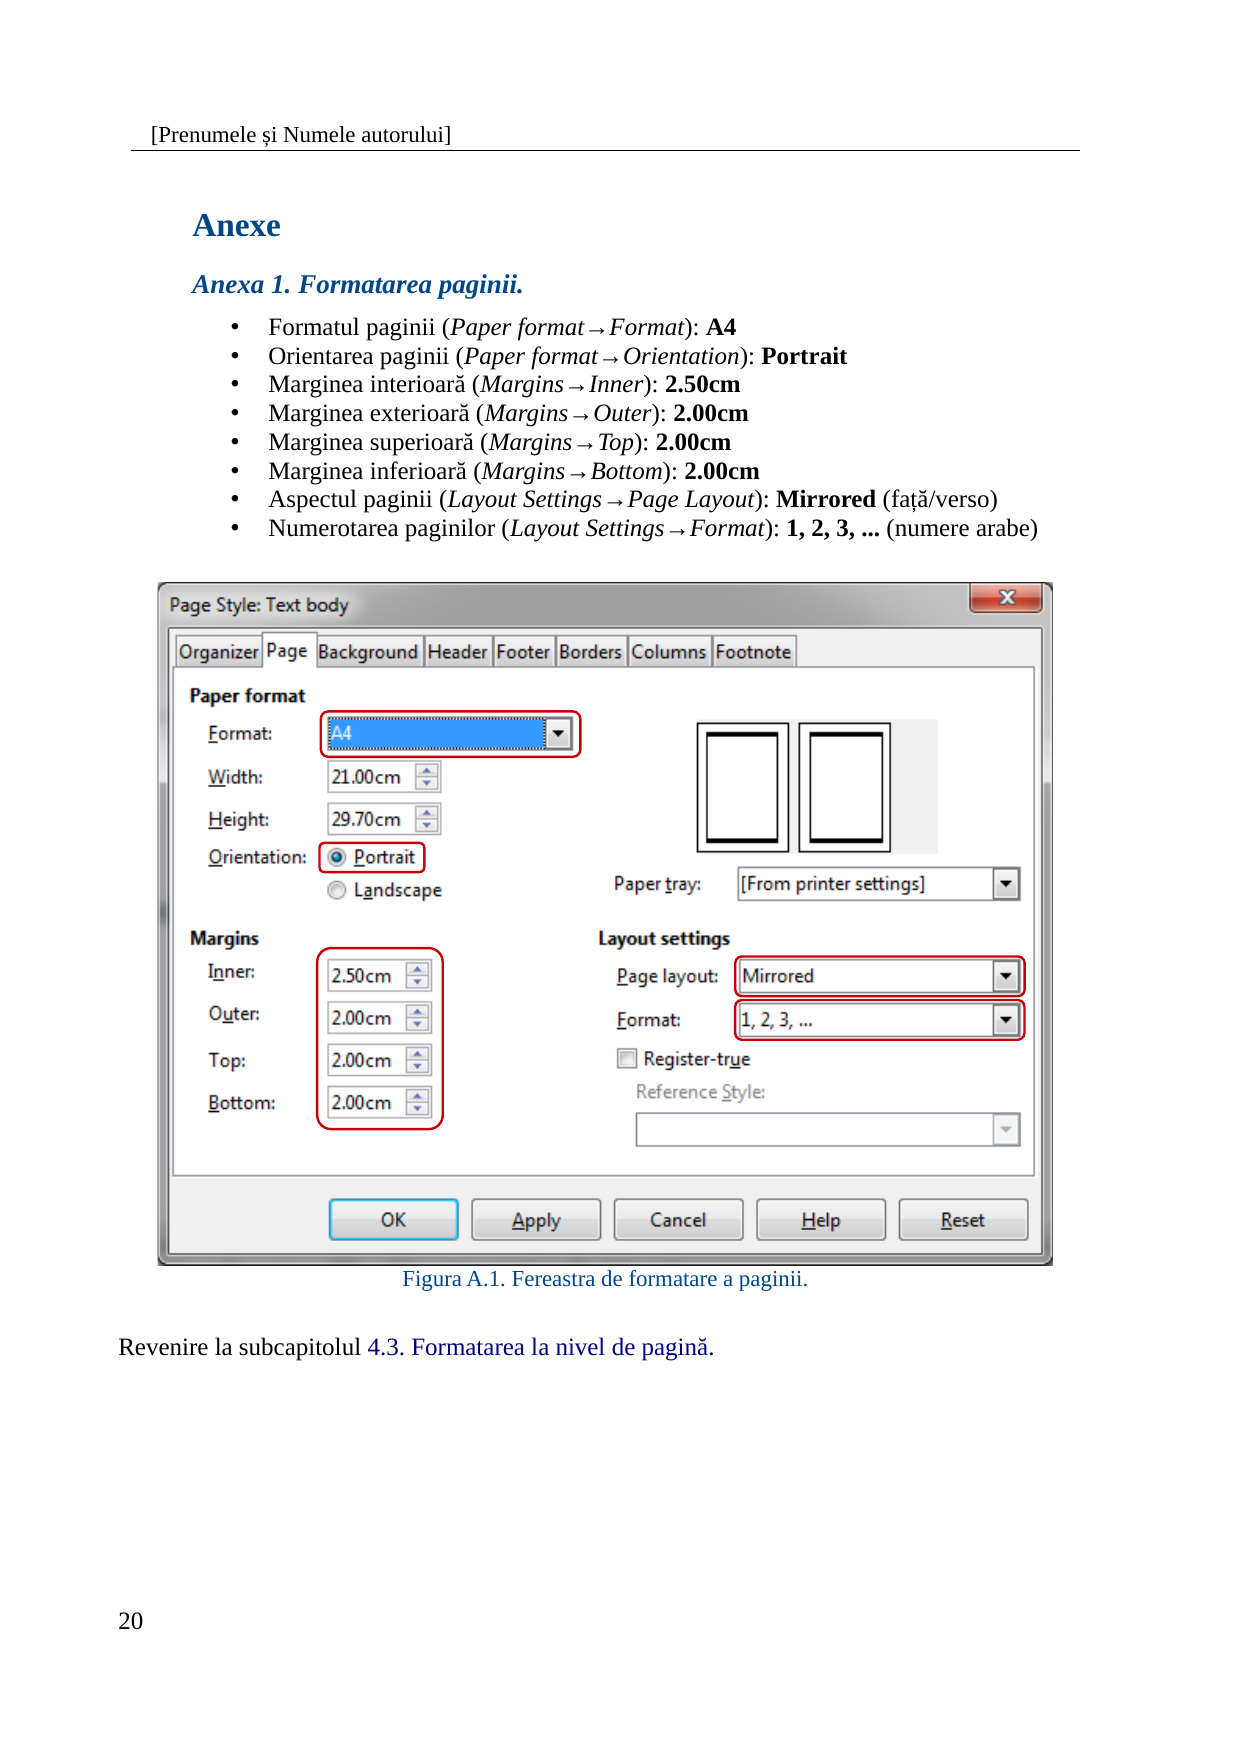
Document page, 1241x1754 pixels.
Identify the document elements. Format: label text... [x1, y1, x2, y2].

list Marginea exterioară (Margins→Outer): 2.00cm [231, 398, 1093, 427]
text Revenire la subcapitolul 4.3. Formatarea la nivel de pagină. [118, 1332, 1093, 1361]
list Formatul paginii (Paper format→Format): A4 [231, 312, 1093, 341]
subtitle Anexe [192, 205, 1093, 243]
text Figura A.1. Fereastra de formatare a paginii. [118, 583, 1092, 1292]
list Marginea interioară (Margins→Inner): 2.50cm [231, 369, 1093, 398]
picture [157, 582, 1053, 1266]
list Marginea inferioară (Margins→Bottom): 2.00cm [231, 456, 1093, 484]
list Aspectul paginii (Layout Settings→Page Layout): Mirrored (față/verso) [231, 484, 1093, 513]
list Numerotarea paginilor (Layout Settings→Format): 1, 2, 3, ... (numere arabe) [231, 513, 1093, 542]
list Marginea superioară (Margins→Top): 2.00cm [231, 427, 1093, 456]
list Orientarea paginii (Paper format→Orientation): Portrait [231, 341, 1093, 369]
subtitle Formatarea paginii. [192, 268, 1093, 300]
